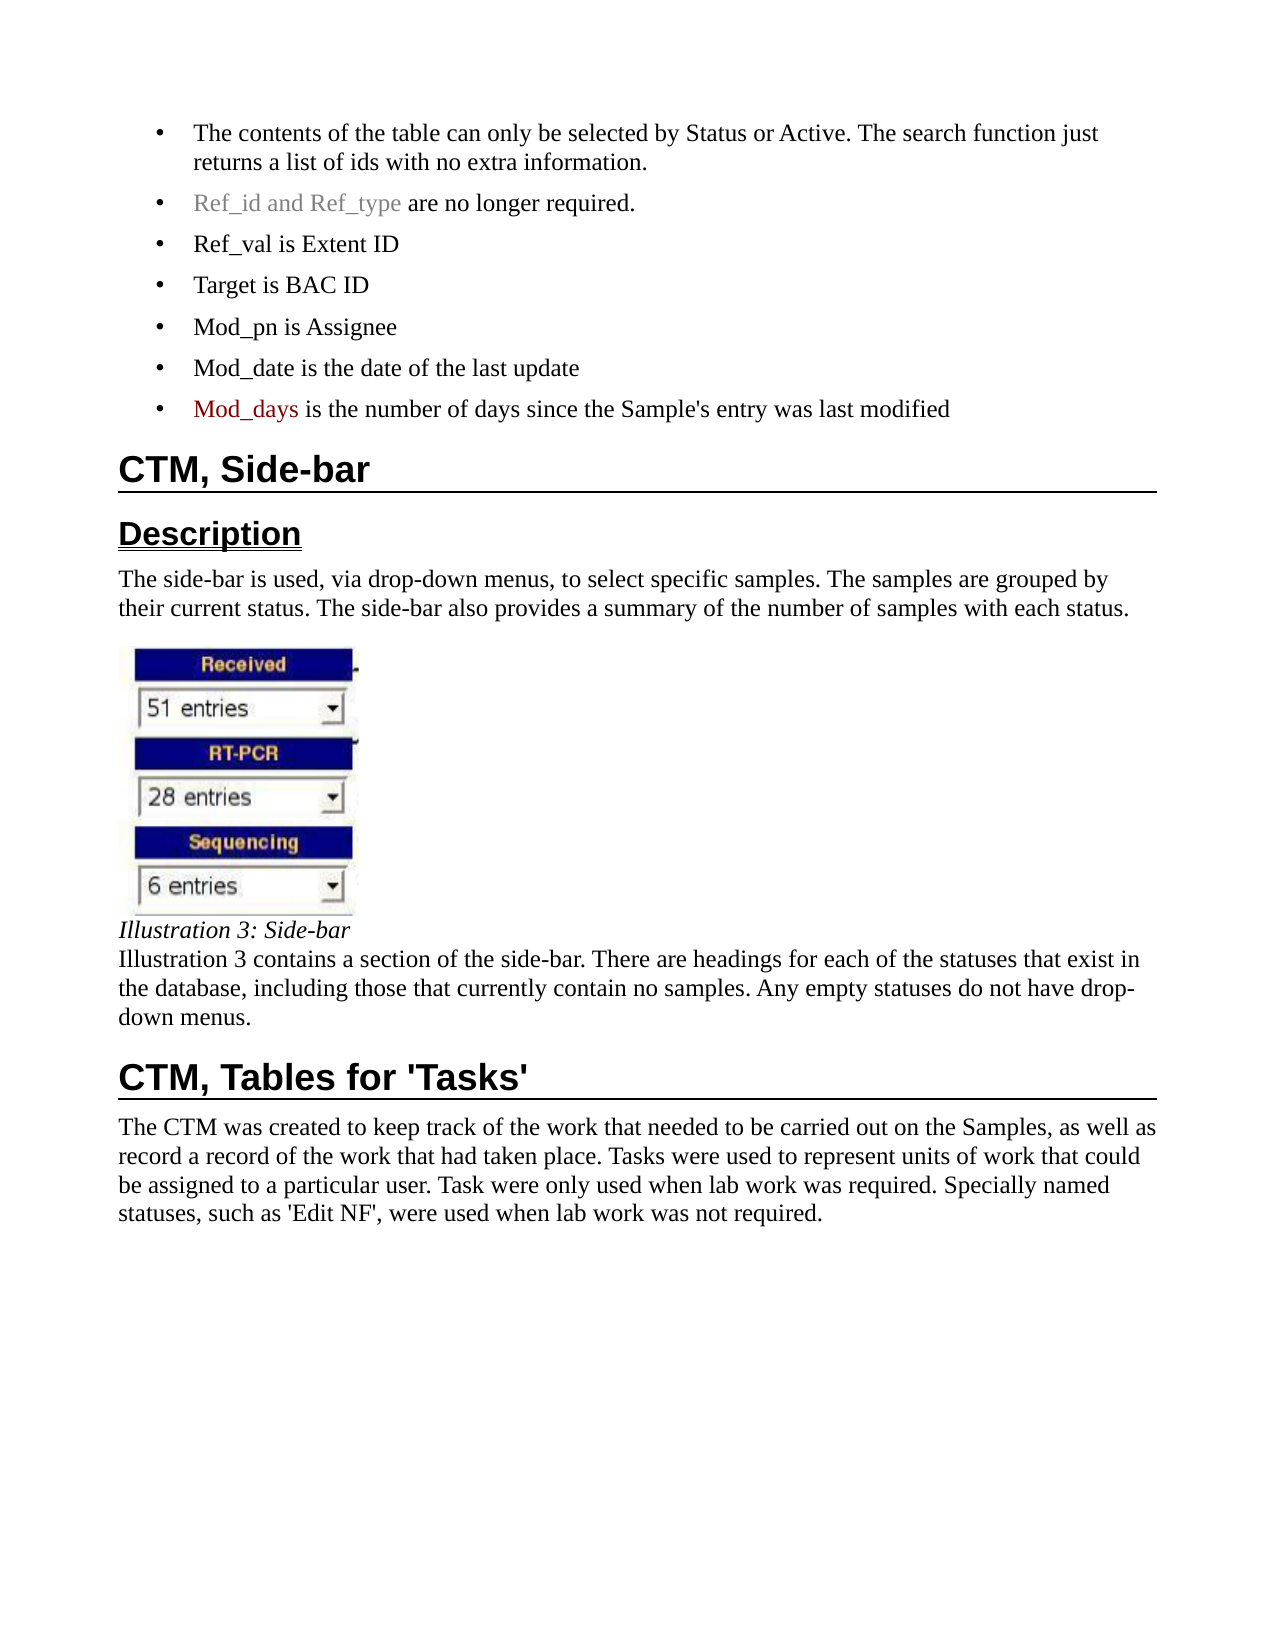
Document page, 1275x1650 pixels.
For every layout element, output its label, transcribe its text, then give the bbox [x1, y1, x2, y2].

text The CTM was created to keep track of the work that needed to be carried out on the Samples, as well as record a record of the work that had taken place. Tasks were used to represent units of work that could be assigned to a particular user. Task were only used when lab work was required. Specially named statuses, such as 'Edit NF', were used when lab work was not required. [118, 1112, 1157, 1227]
text The side-bar is used, via drop-down menus, to select specific samples. The samples are grouped by their current status. The side-bar also provides a summary of the number of samples with each status. [118, 564, 1157, 622]
list Target is BAC ID [156, 271, 1157, 299]
list Ref_id and Ref_type are no longer required. [156, 188, 1157, 217]
list Mod_pn is Assignee [156, 312, 1157, 341]
list The contents of the table can only be selected by Status or Active. The search function just returns a list of ids with no extra information. [156, 118, 1157, 176]
text Illustration 3: Side-bar [118, 916, 358, 944]
picture [118, 646, 359, 916]
list Mod_date is the date of the last update [156, 353, 1157, 382]
subtitle CTM, Tables for 'Tasks' [118, 1055, 1157, 1098]
subtitle Description [118, 514, 1157, 552]
list Mod_days is the number of days since the Sample's entry was last modified [156, 394, 1157, 423]
text Illustration 3 contains a section of the side-bar. There are headings for each of the statuses that exist in the database, including those that currently contain no samples. Any empty statuses do not have drop-down menus. [118, 634, 1157, 1031]
subtitle CTM, Side-bar [118, 448, 1157, 491]
list Ref_val is Extent ID [156, 229, 1157, 258]
